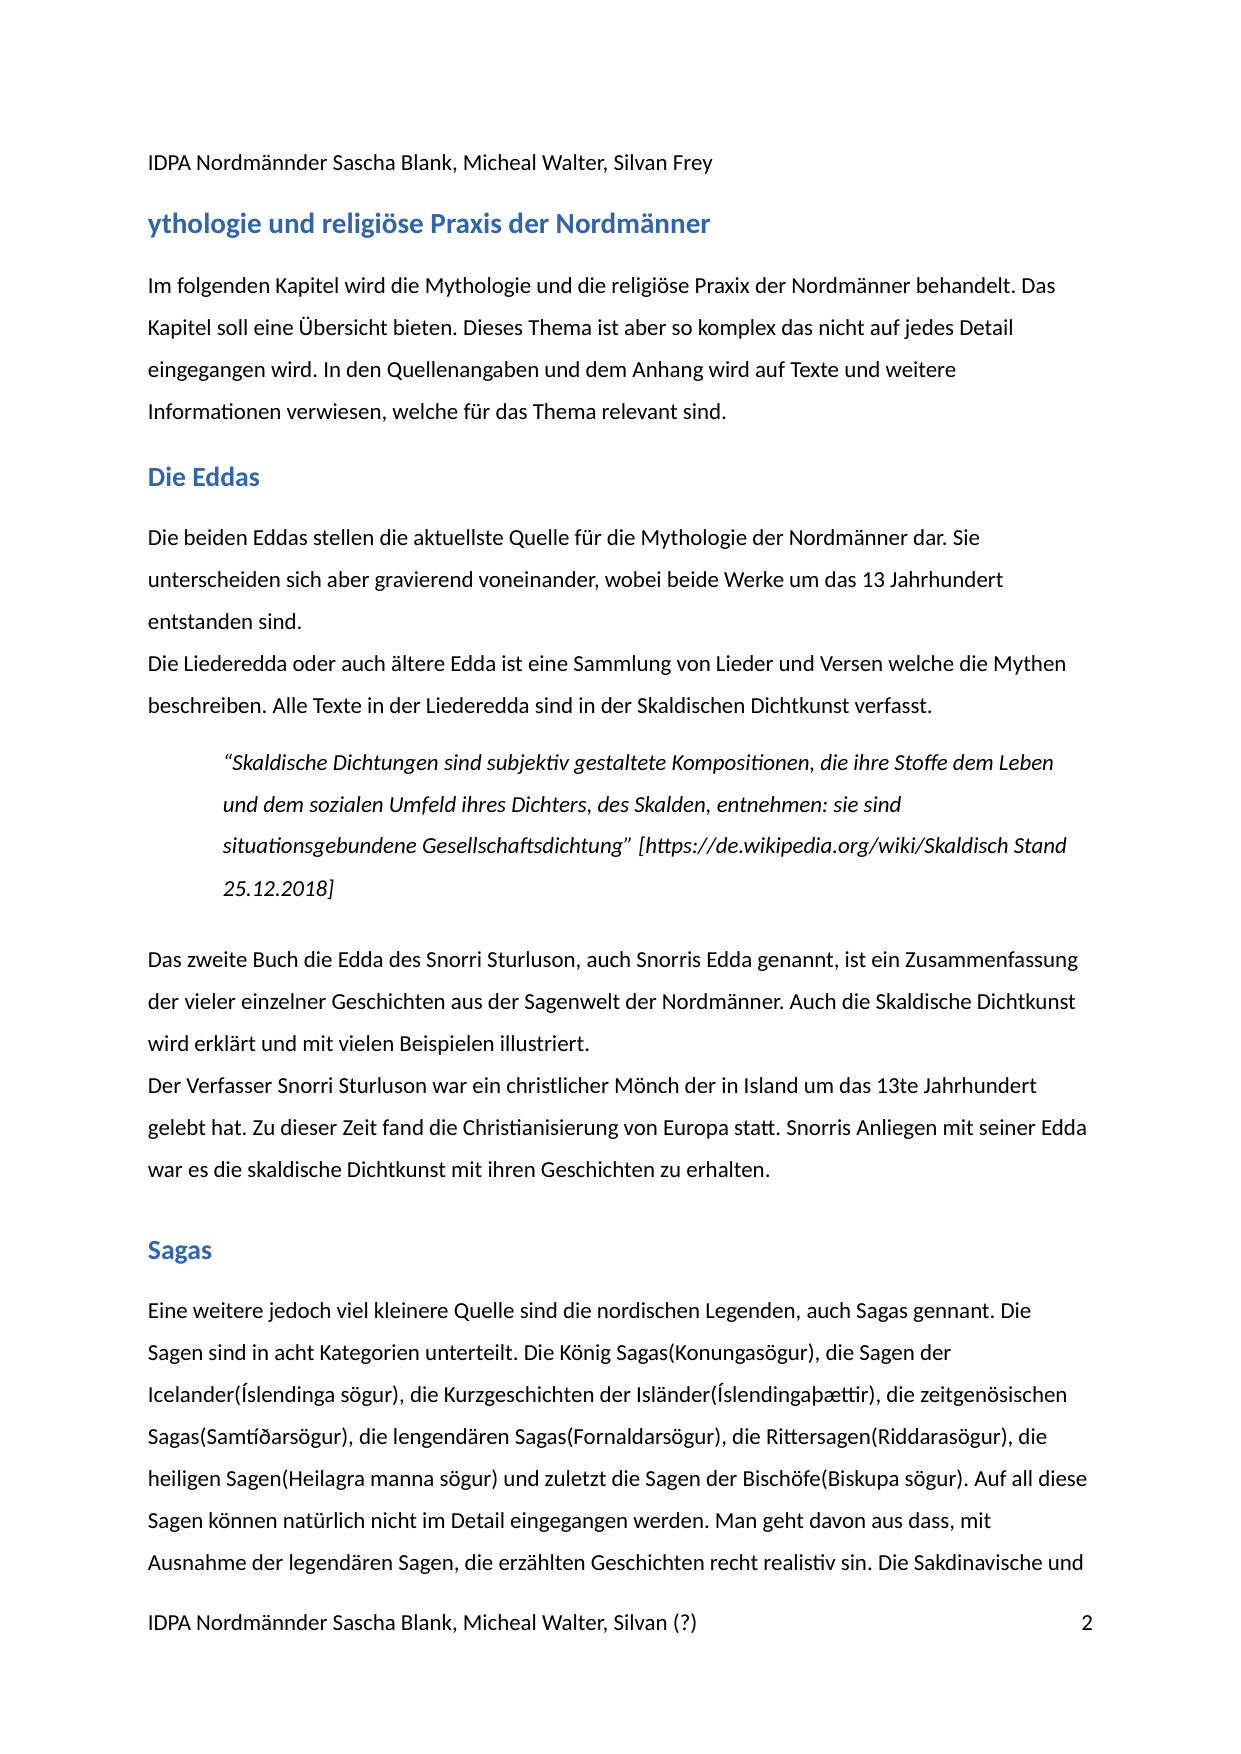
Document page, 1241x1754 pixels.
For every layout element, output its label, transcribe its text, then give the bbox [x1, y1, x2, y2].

text Im folgenden Kapitel wird die Mythologie und die religiöse Praxix der Nordmänner behandelt. Das Kapitel soll eine Übersicht bieten. Dieses Thema ist aber so komplex das nicht auf jedes Detail eingegangen wird. In den Quellenangaben und dem Anhang wird auf Texte und weitere Informationen verwiesen, welche für das Thema relevant sind. [148, 271, 1093, 425]
text “Skaldische Dichtungen sind subjektiv gestaltete Kompositionen, die ihre Stoffe dem Leben und dem sozialen Umfeld ihres Dichters, des Skalden, entnehmen: sie sind situationsgebundene Gesellschaftsdichtung” [https://de.wikipedia.org/wiki/Skaldisch Stand 25.12.2018] [223, 748, 1093, 902]
text Das zweite Buch die Edda des Snorri Sturluson, auch Snorris Edda genannt, ist ein Zusammenfassung der vieler einzelner Geschichten aus der Sagenwelt der Nordmänner. Auch die Skaldische Dichtkunst wird erklärt und mit vielen Beispielen illustriert. [148, 945, 1093, 1057]
subtitle ythologie und religiöse Praxis der Nordmänner [148, 205, 1093, 241]
text Der Verfasser Snorri Sturluson war ein christlicher Mönch der in Island um das 13te Jahrhundert gelebt hat. Zu dieser Zeit fand die Christianisierung von Europa statt. Snorris Anliegen mit seiner Edda war es die skaldische Dichtkunst mit ihren Geschichten zu erhalten. [148, 1071, 1093, 1183]
text Eine weitere jedoch viel kleinere Quelle sind die nordischen Legenden, auch Sagas gennant. Die Sagen sind in acht Kategorien unterteilt. Die König Sagas(Konungasögur), die Sagen der Icelander(Íslendinga sögur), die Kurzgeschichten der Isländer(Íslendingaþættir), die zeitgenösischen Sagas(Samtíðarsögur), die lengendären Sagas(Fornaldarsögur), die Rittersagen(Riddarasögur), die heiligen Sagen(Heilagra manna sögur) und zuletzt die Sagen der Bischöfe(Biskupa sögur). Auf all diese Sagen können natürlich nicht im Detail eingegangen werden. Man geht davon aus dass, mit Ausnahme der legendären Sagen, die erzählten Geschichten recht realistiv sin. Die Sakdinavische und [148, 1296, 1093, 1576]
text Die beiden Eddas stellen die aktuellste Quelle für die Mythologie der Nordmänner dar. Sie unterscheiden sich aber gravierend voneinander, wobei beide Werke um das 13 Jahrhundert entstanden sind. [148, 523, 1093, 635]
subtitle Die Eddas [148, 460, 1093, 494]
text Die Liederedda oder auch ältere Edda ist eine Sammlung von Lieder und Versen welche die Mythen beschreiben. Alle Texte in der Liederedda sind in der Skaldischen Dichtkunst verfasst. [148, 649, 1093, 719]
subtitle Sagas [148, 1233, 1093, 1266]
